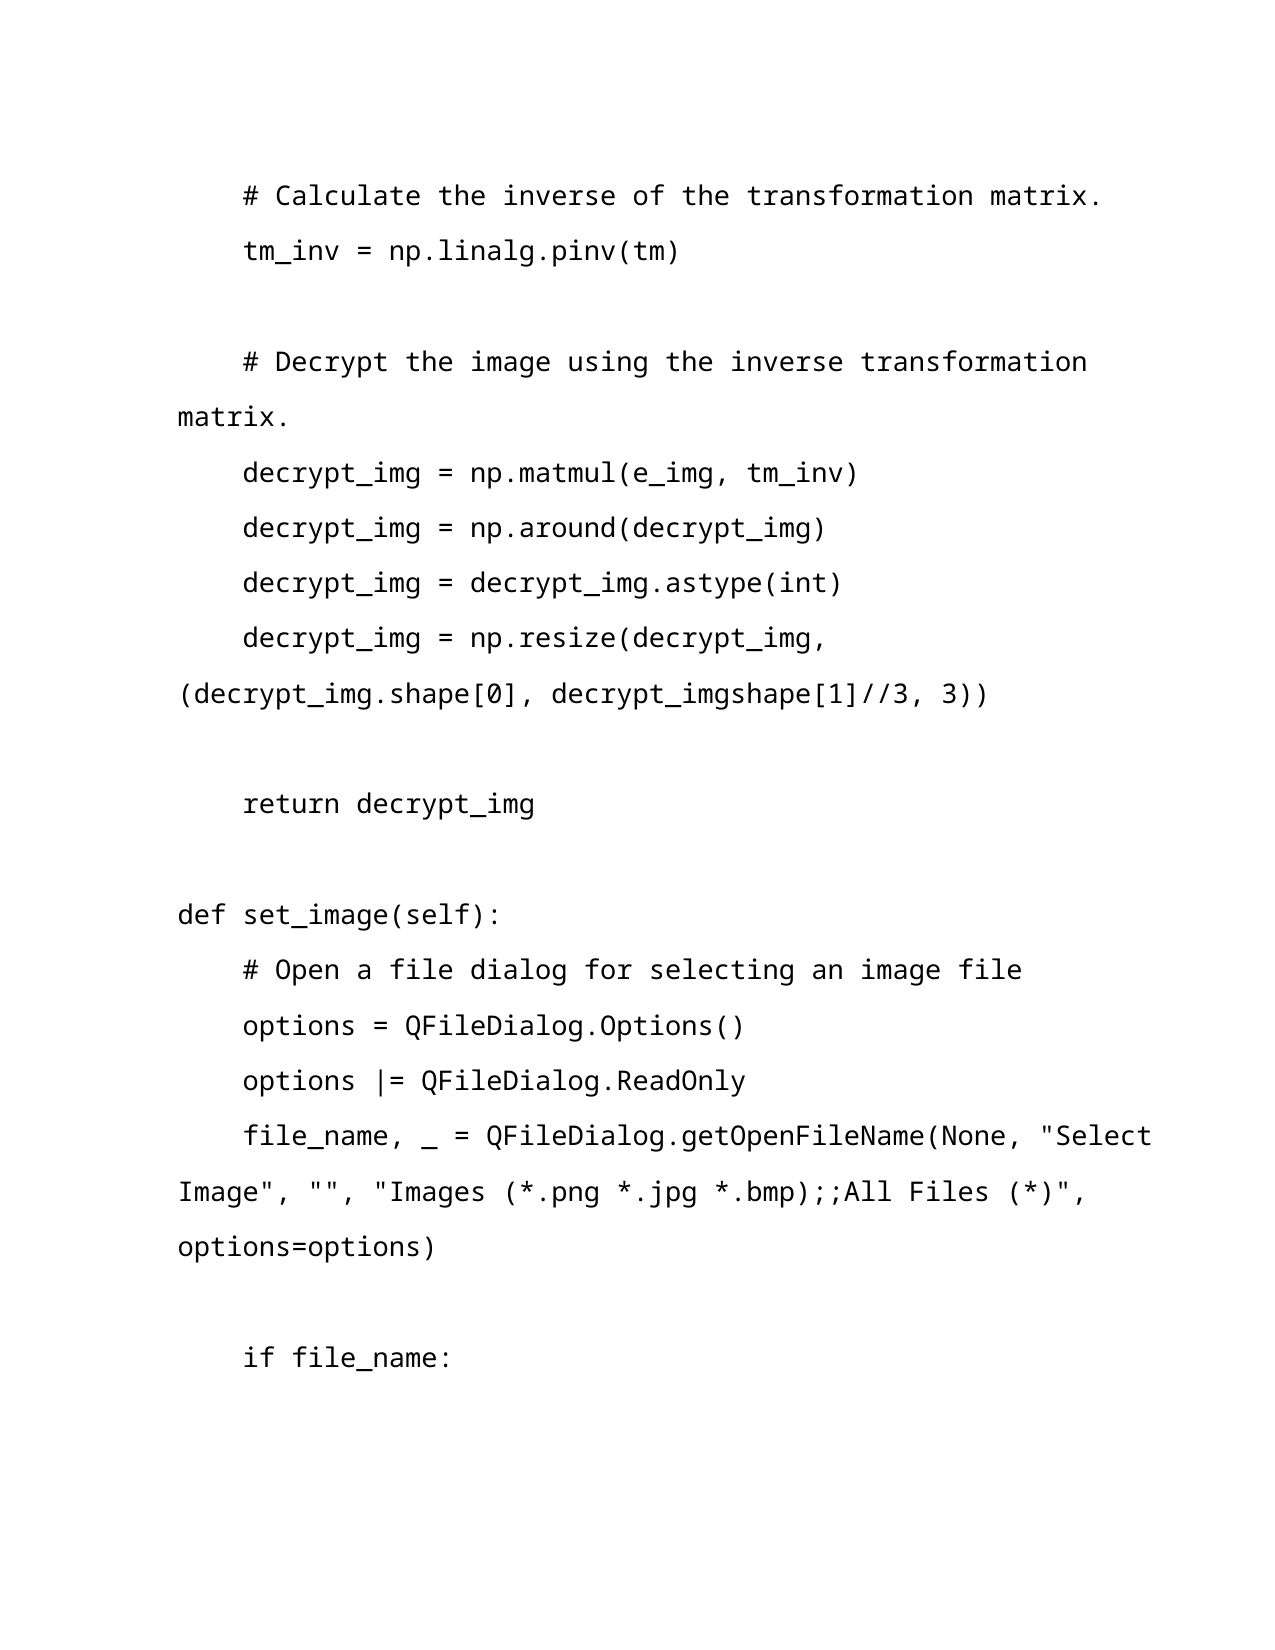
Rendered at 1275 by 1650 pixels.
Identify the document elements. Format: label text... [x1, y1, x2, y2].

text # Open a file dialog for selecting an image file [177, 951, 1154, 988]
text decrypt_img = np.matmul(e_img, tm_inv) [177, 453, 1154, 490]
text # Decrypt the image using the inverse transformation matrix. [177, 342, 1154, 434]
text options = QFileDialog.Options() [177, 1006, 1154, 1043]
text decrypt_img = np.around(decrypt_img) [177, 508, 1154, 545]
text tm_inv = np.linalg.pinv(tm) [177, 232, 1154, 269]
text return decrypt_img [177, 785, 1154, 822]
text file_name, _ = QFileDialog.getOpenFileName(None, "Select Image", "", "Images (*.png *.jpg *.bmp);;All Files (*)", options=options) [177, 1117, 1154, 1264]
text decrypt_img = decrypt_img.astype(int) [177, 564, 1154, 601]
text # Calculate the inverse of the transformation matrix. [177, 176, 1154, 213]
text options |= QFileDialog.ReadOnly [177, 1061, 1154, 1098]
text def set_image(self): [177, 896, 1154, 932]
text decrypt_img = np.resize(decrypt_img, (decrypt_img.shape[0], decrypt_imgshape[1]//3, 3)) [177, 619, 1154, 711]
text if file_name: [177, 1338, 1154, 1375]
